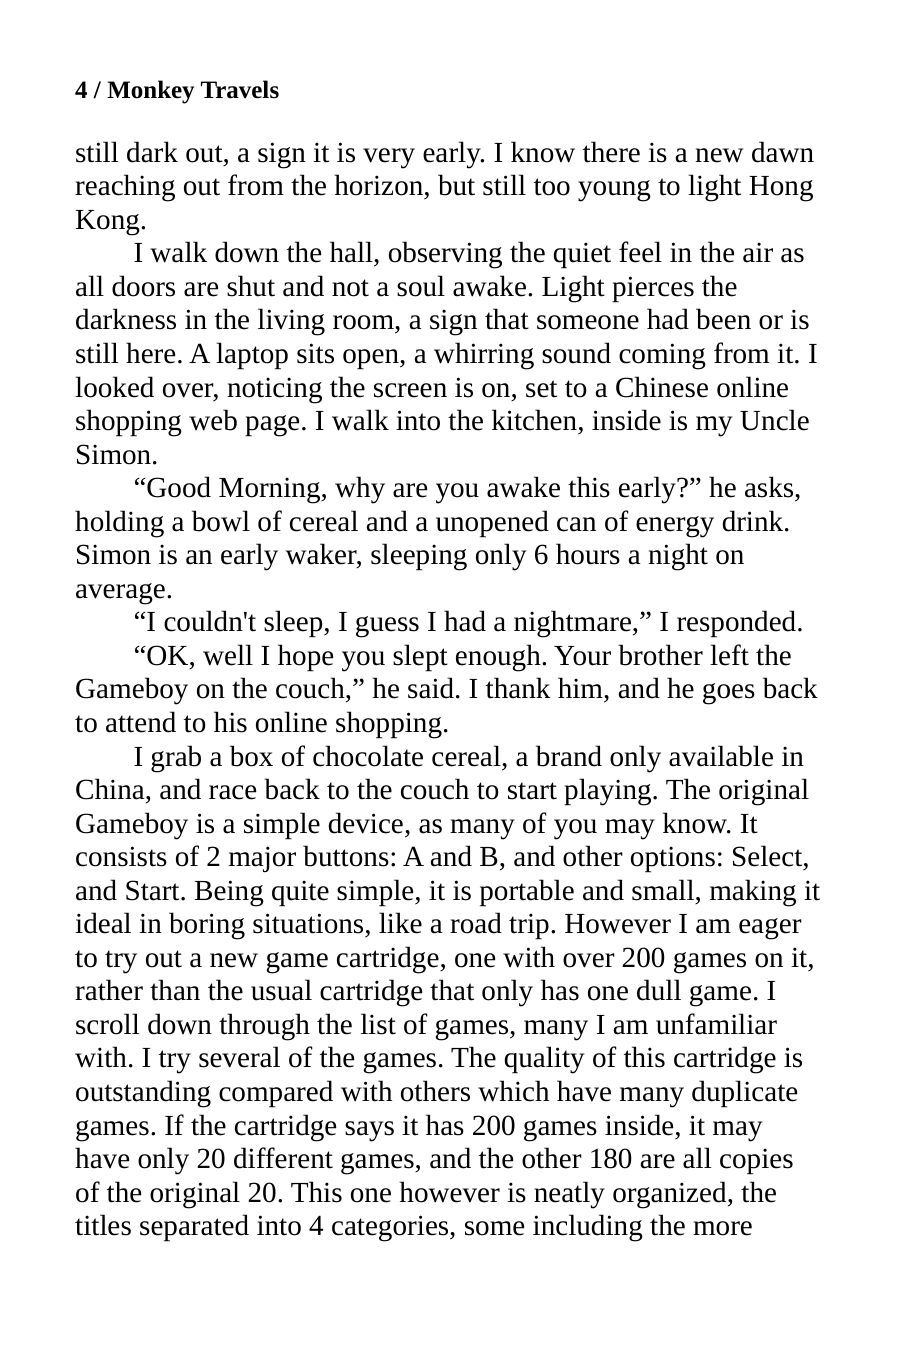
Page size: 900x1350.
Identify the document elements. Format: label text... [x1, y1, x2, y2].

text “Good Morning, why are you awake this early?” he asks, holding a bowl of cereal and a unopened can of energy drink. Simon is an early waker, sleeping only 6 hours a night on average. [75, 470, 825, 604]
text I walk down the hall, observing the quiet feel in the air as all doors are shut and not a soul awake. Light pierces the darkness in the living room, a sign that someone had been or is still here. A laptop sits open, a whirring sound coming from it. I looked over, noticing the screen is on, set to a Chinese online shopping web page. I walk into the kitchen, inside is my Uncle Simon. [75, 236, 825, 470]
text “OK, well I hope you slept enough. Your brother left the Gameboy on the couch,” he said. I thank him, and he goes back to attend to his online shopping. [75, 638, 825, 739]
text still dark out, a sign it is very early. I know there is a new dawn reaching out from the horizon, but still too young to light Hong Kong. [75, 135, 825, 236]
text I grab a box of chocolate cereal, a brand only available in China, and race back to the couch to start playing. The original Gameboy is a simple device, as many of you may know. It consists of 2 major buttons: A and B, and other options: Select, and Start. Being quite simple, it is portable and small, making it ideal in boring situations, like a road trip. However I am eager to try out a new game cartridge, one with over 200 games on it, rather than the usual cartridge that only has one dull game. I scroll down through the list of games, many I am unfamiliar with. I try several of the games. The quality of this cartridge is outstanding compared with others which have many duplicate games. If the cartridge says it has 200 games inside, it may have only 20 different games, and the other 180 are all copies of the original 20. This one however is neatly organized, the titles separated into 4 categories, some including the more [75, 739, 825, 1242]
text “I couldn't sleep, I guess I had a nightmare,” I responded. [75, 604, 825, 638]
